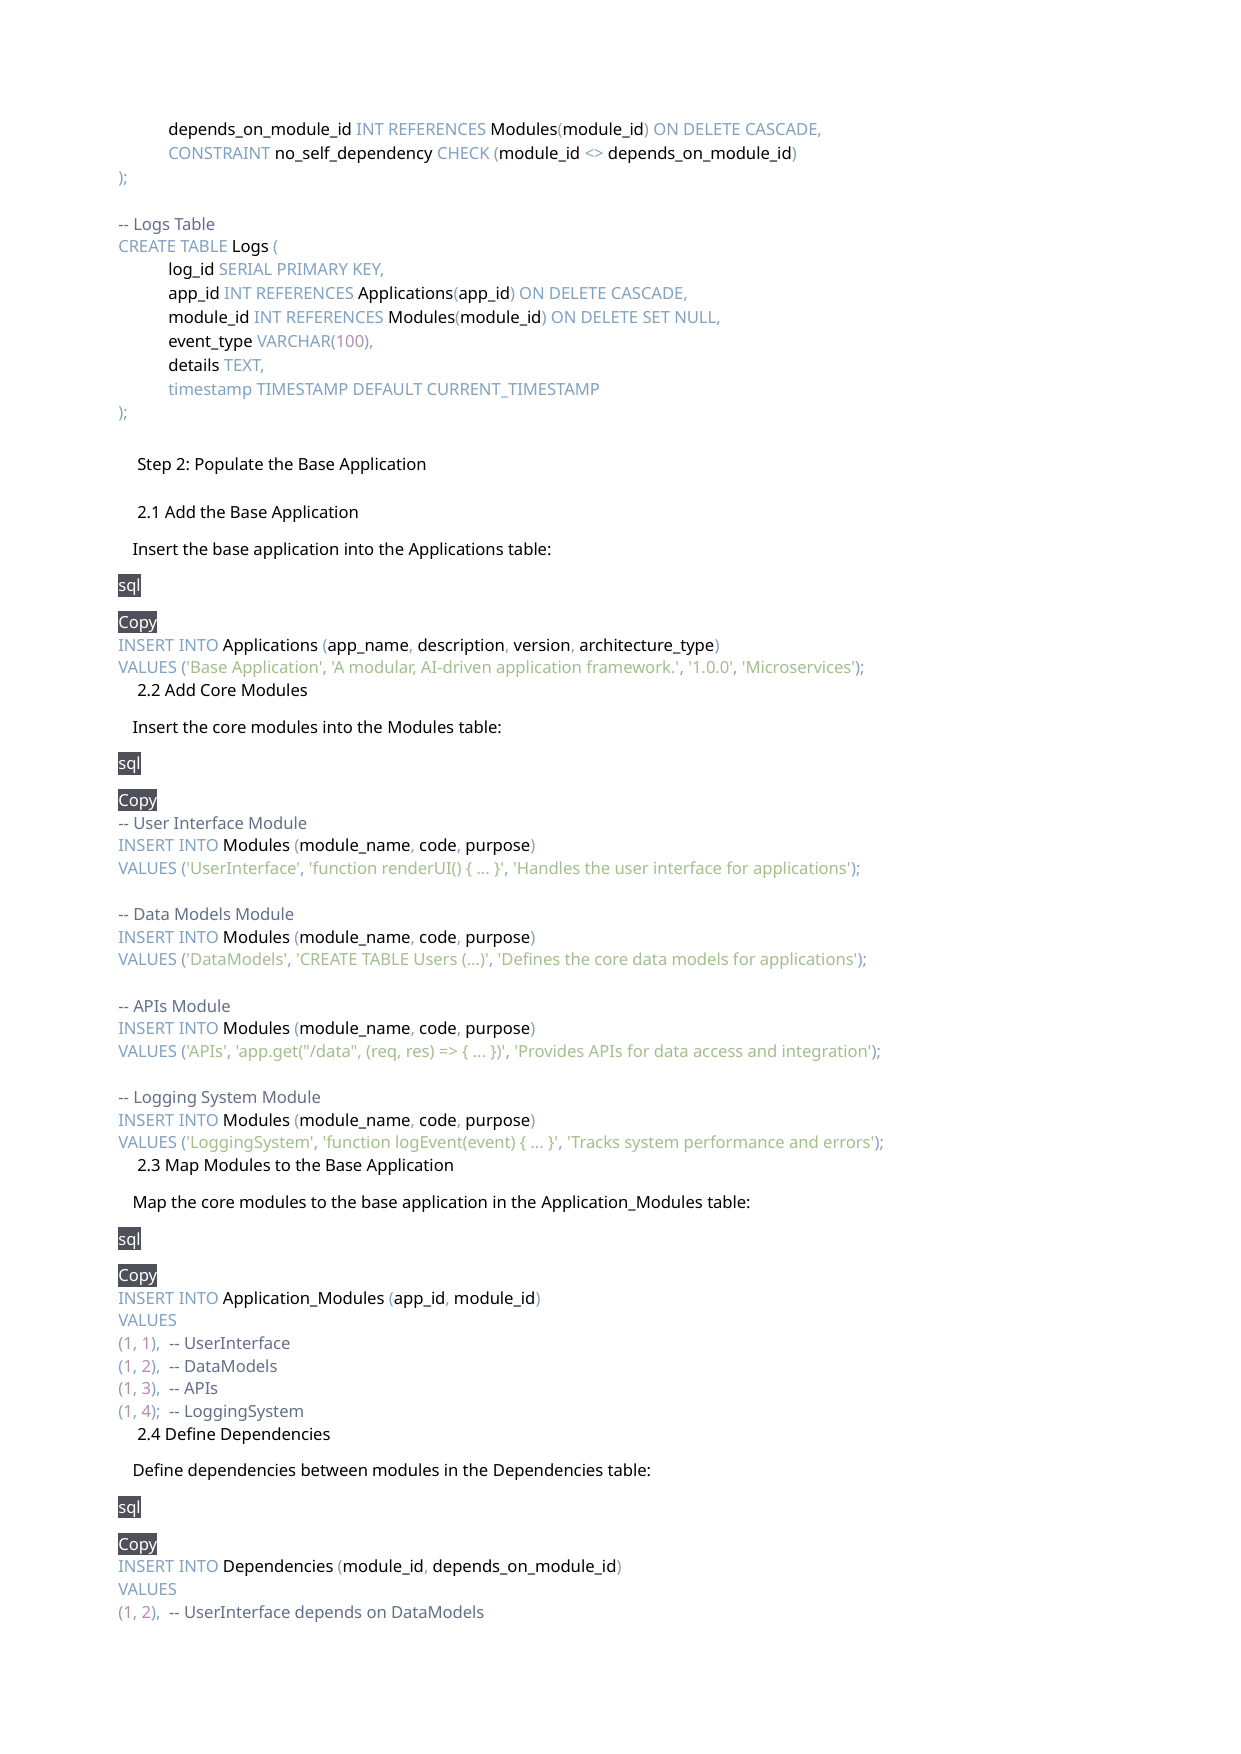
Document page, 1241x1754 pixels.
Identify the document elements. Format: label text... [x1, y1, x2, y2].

text INSERT INTO Modules (module_name, code, purpose) [118, 1017, 1122, 1039]
text depends_on_module_id INT REFERENCES Modules(module_id) ON DELETE CASCADE, [118, 118, 1122, 142]
text (1, 4); -- LoggingSystem [118, 1399, 1122, 1422]
text -- Logging System Module [118, 1086, 1122, 1108]
text timestamp TIMESTAMP DEFAULT CURRENT_TIMESTAMP [118, 377, 1122, 401]
text sql [118, 1496, 1122, 1518]
text INSERT INTO Modules (module_name, code, purpose) [118, 926, 1122, 948]
text (1, 2), -- UserInterface depends on DataModels [118, 1600, 1122, 1623]
text VALUES ('UserInterface', 'function renderUI() { ... }', 'Handles the user interface for applications'); [118, 857, 1122, 879]
text Copy [118, 1532, 1122, 1555]
text sql [118, 574, 1122, 597]
text event_type VARCHAR(100), [118, 329, 1122, 353]
text -- Logs Table [118, 212, 1122, 235]
text ); [118, 166, 1122, 189]
text app_id INT REFERENCES Applications(app_id) ON DELETE CASCADE, [118, 281, 1122, 305]
text Insert the core modules into the Modules table: [132, 715, 1122, 738]
text log_id SERIAL PRIMARY KEY, [118, 257, 1122, 281]
text -- User Interface Module [118, 811, 1122, 834]
text INSERT INTO Dependencies (module_id, depends_on_module_id) [118, 1555, 1122, 1578]
text VALUES ('LoggingSystem', 'function logEvent(event) { ... }', 'Tracks system performance and errors'); [118, 1131, 1122, 1154]
text details TEXT, [118, 353, 1122, 377]
text (1, 3), -- APIs [118, 1377, 1122, 1399]
text CONSTRAINT no_self_dependency CHECK (module_id <> depends_on_module_id) [118, 142, 1122, 166]
text module_id INT REFERENCES Modules(module_id) ON DELETE SET NULL, [118, 305, 1122, 329]
text (1, 2), -- DataModels [118, 1354, 1122, 1377]
text VALUES [118, 1578, 1122, 1600]
text -- APIs Module [118, 994, 1122, 1017]
text INSERT INTO Applications (app_name, description, version, architecture_type) [118, 633, 1122, 656]
text Copy [118, 611, 1122, 633]
text VALUES ('APIs', 'app.get("/data", (req, res) => { ... })', 'Provides APIs for data access and integration'); [118, 1039, 1122, 1062]
subtitle 2.2 Add Core Modules [137, 678, 1122, 701]
subtitle Step 2: Populate the Base Application [137, 452, 1122, 475]
text Copy [118, 789, 1122, 811]
text VALUES ('DataModels', 'CREATE TABLE Users (...)', 'Defines the core data models for applications'); [118, 948, 1122, 971]
text CREATE TABLE Logs ( [118, 235, 1122, 257]
subtitle 2.3 Map Modules to the Base Application [137, 1154, 1122, 1176]
text Map the core modules to the base application in the Application_Modules table: [132, 1190, 1122, 1213]
text INSERT INTO Modules (module_name, code, purpose) [118, 1108, 1122, 1131]
text ); [118, 401, 1122, 424]
text Copy [118, 1264, 1122, 1287]
text VALUES [118, 1309, 1122, 1332]
text INSERT INTO Application_Modules (app_id, module_id) [118, 1287, 1122, 1309]
text INSERT INTO Modules (module_name, code, purpose) [118, 834, 1122, 857]
text sql [118, 1227, 1122, 1250]
text -- Data Models Module [118, 903, 1122, 926]
text sql [118, 752, 1122, 775]
text Define dependencies between modules in the Dependencies table: [132, 1459, 1122, 1482]
subtitle 2.1 Add the Base Application [137, 500, 1122, 523]
text Insert the base application into the Applications table: [132, 537, 1122, 560]
subtitle 2.4 Define Dependencies [137, 1422, 1122, 1445]
text (1, 1), -- UserInterface [118, 1332, 1122, 1354]
text VALUES ('Base Application', 'A modular, AI-driven application framework.', '1.0.0', 'Microservices'); [118, 656, 1122, 678]
